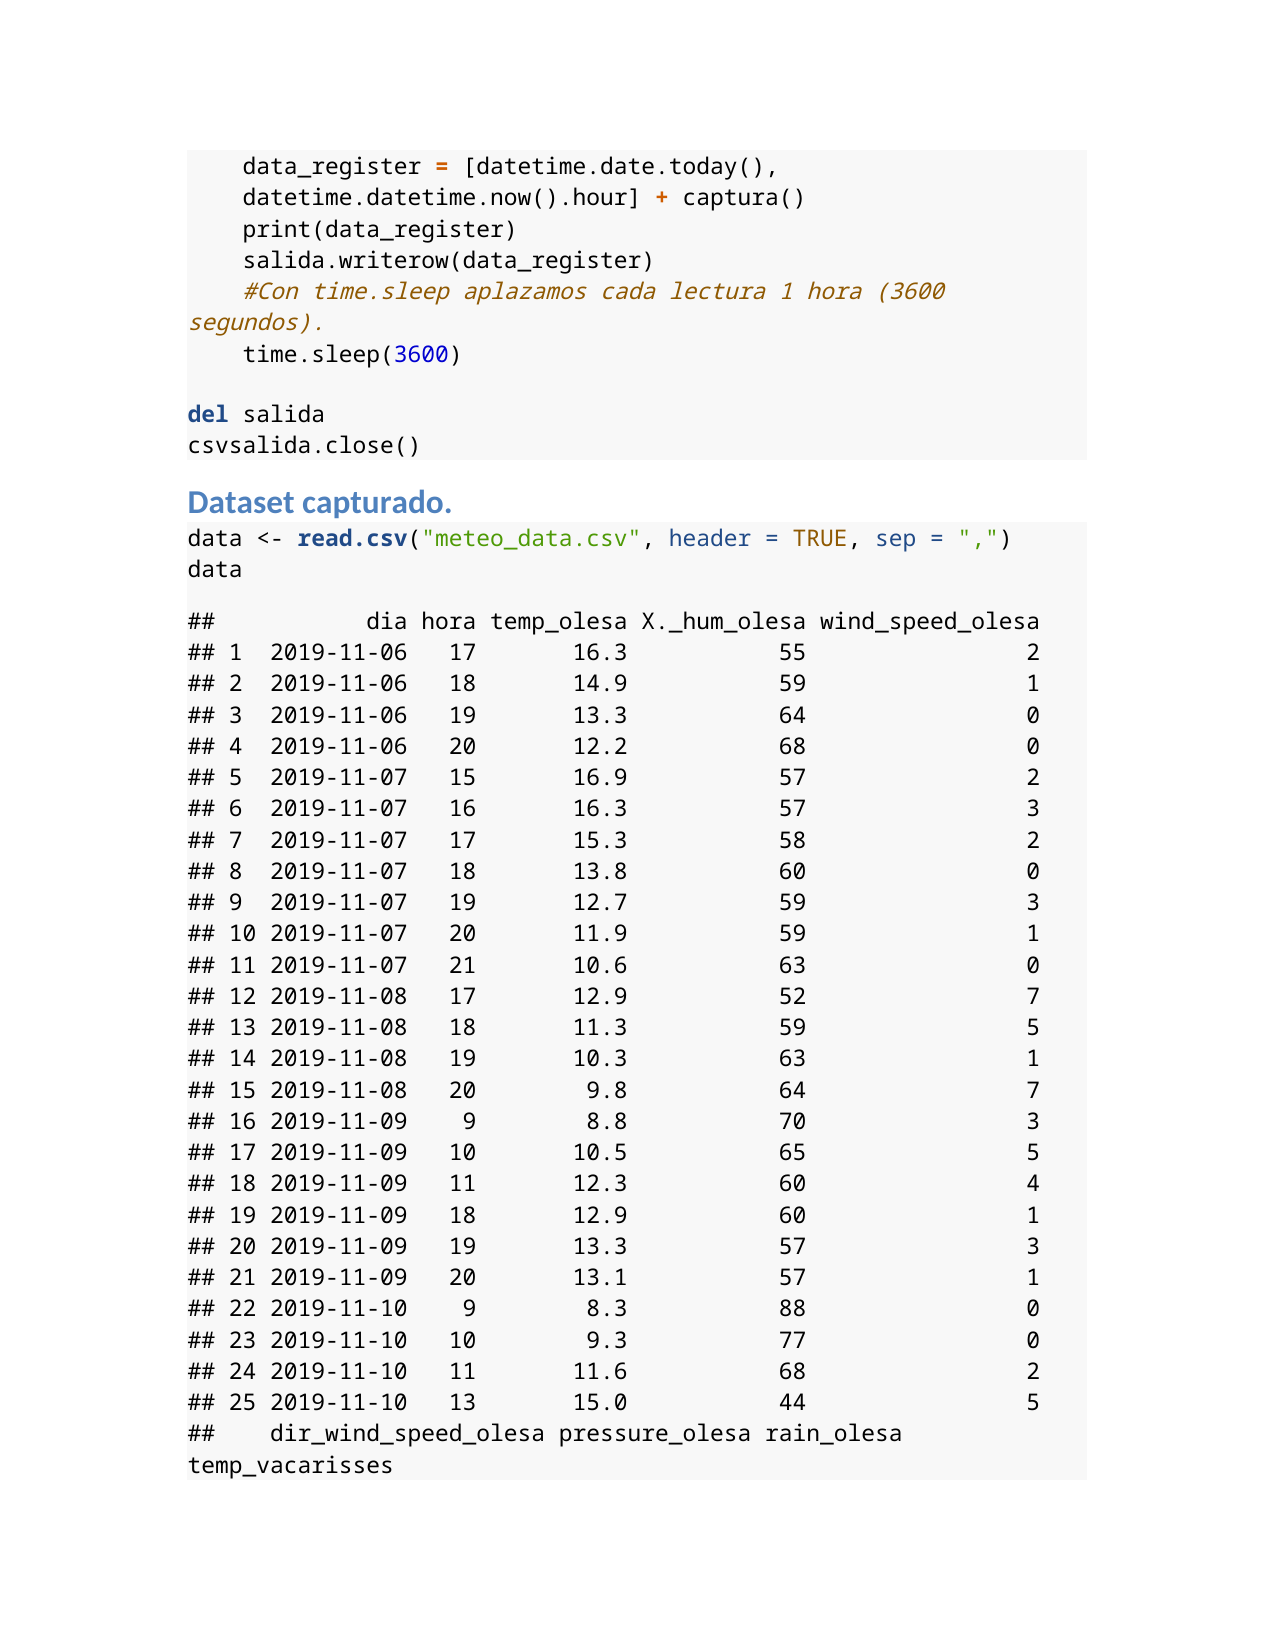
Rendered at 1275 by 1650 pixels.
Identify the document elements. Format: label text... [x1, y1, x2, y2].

subtitle Dataset capturado. [187, 481, 1087, 522]
text data <- read.csv("meteo_data.csv", header = TRUE, sep = ",") data [187, 522, 1087, 584]
text data_register = [datetime.date.today(), datetime.datetime.now().hour] + captura() print(data_register) salida.writerow(data_register) #Con time.sleep aplazamos cada lectura 1 hora (3600 segundos). time.sleep(3600) del salida csvsalida.close() [187, 150, 1087, 460]
text ## dia hora temp_olesa X._hum_olesa wind_speed_olesa ## 1 2019-11-06 17 16.3 55 2 ## 2 2019-11-06 18 14.9 59 1 ## 3 2019-11-06 19 13.3 64 0 ## 4 2019-11-06 20 12.2 68 0 ## 5 2019-11-07 15 16.9 57 2 ## 6 2019-11-07 16 16.3 57 3 ## 7 2019-11-07 17 15.3 58 2 ## 8 2019-11-07 18 13.8 60 0 ## 9 2019-11-07 19 12.7 59 3 ## 10 2019-11-07 20 11.9 59 1 ## 11 2019-11-07 21 10.6 63 0 ## 12 2019-11-08 17 12.9 52 7 ## 13 2019-11-08 18 11.3 59 5 ## 14 2019-11-08 19 10.3 63 1 ## 15 2019-11-08 20 9.8 64 7 ## 16 2019-11-09 9 8.8 70 3 ## 17 2019-11-09 10 10.5 65 5 ## 18 2019-11-09 11 12.3 60 4 ## 19 2019-11-09 18 12.9 60 1 ## 20 2019-11-09 19 13.3 57 3 ## 21 2019-11-09 20 13.1 57 1 ## 22 2019-11-10 9 8.3 88 0 ## 23 2019-11-10 10 9.3 77 0 ## 24 2019-11-10 11 11.6 68 2 ## 25 2019-11-10 13 15.0 44 5 ## dir_wind_speed_olesa pressure_olesa rain_olesa temp_vacarisses [187, 605, 1087, 1480]
